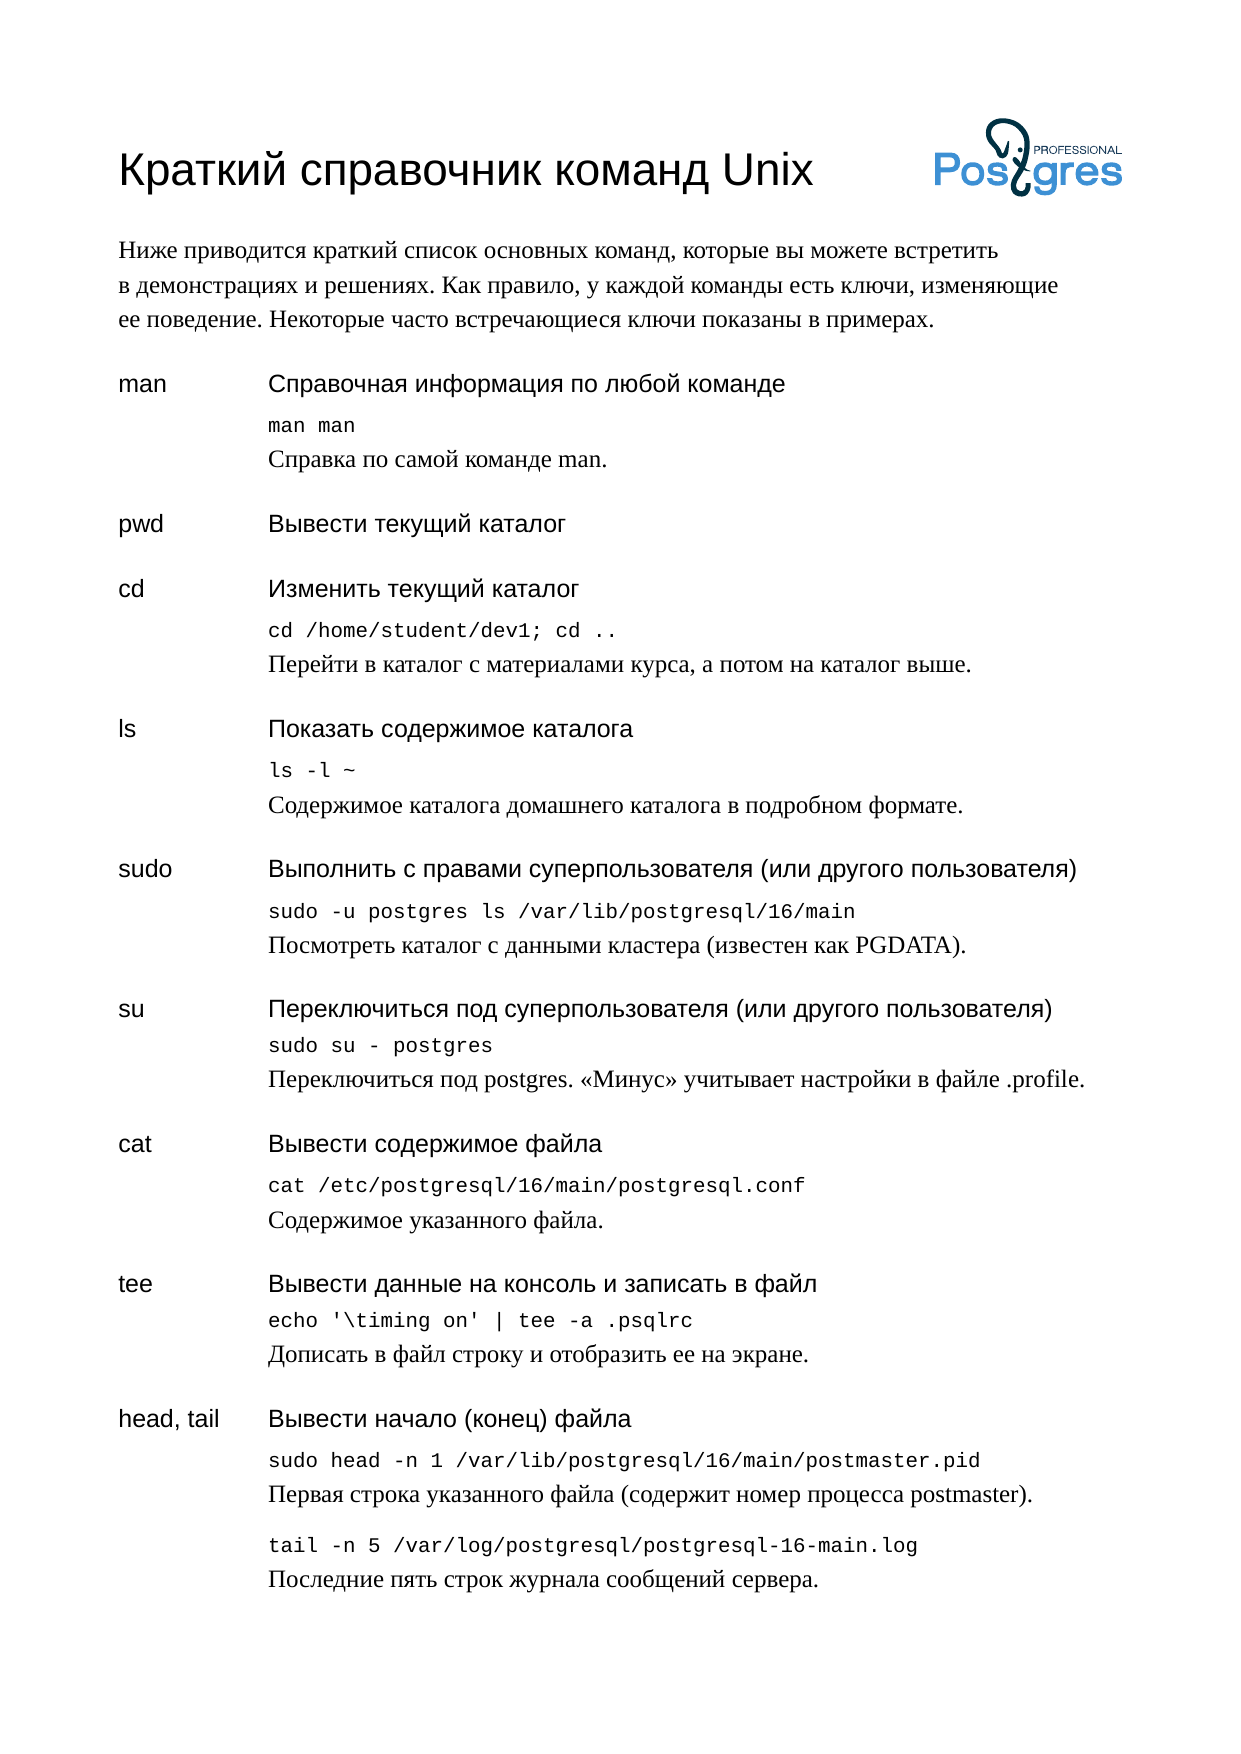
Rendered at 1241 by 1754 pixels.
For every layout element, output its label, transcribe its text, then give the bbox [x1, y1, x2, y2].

text pwd Вывести текущий каталог [118, 509, 1122, 538]
text cd Изменить текущий каталог [118, 573, 1122, 602]
text tee Вывести данные на консоль и записать в файл [118, 1269, 1122, 1298]
text [1017, 142, 1122, 195]
text Краткий справочник команд Unix [118, 142, 1024, 195]
text cat Вывести содержимое файла [118, 1129, 1122, 1158]
text cat /etc/postgresql/16/main/postgresql.conf Содержимое указанного файла. [118, 1169, 1122, 1233]
text cd /home/student/dev1; cd .. Перейти в каталог с материалами курса, а потом на каталог выше. [118, 614, 1122, 678]
text tail -n 5 /var/log/postgresql/postgresql-16-main.log Последние пять строк журнала сообщений сервера. [118, 1529, 1122, 1593]
text sudo Выполнить с правами суперпользователя (или другого пользователя) [118, 854, 1122, 883]
text Ниже приводится краткий список основных команд, которые вы можете встретить в демонстрациях и решениях. Как правило, у каждой команды есть ключи, изменяющие ее поведение. Некоторые часто встречающиеся ключи показаны в примерах. [118, 235, 1122, 333]
text man Справочная информация по любой команде [118, 369, 1122, 397]
text head, tail Вывести начало (конец) файла [118, 1404, 1122, 1432]
text sudo su - postgres Переключиться под postgres. «Минус» учитывает настройки в файле .profile. [118, 1035, 1122, 1093]
text sudo -u postgres ls /var/lib/postgresql/16/main Посмотреть каталог с данными кластера (известен как PGDATA). [118, 895, 1122, 959]
text sudo head -n 1 /var/lib/postgresql/16/main/postmaster.pid Первая строка указанного файла (содержит номер процесса postmaster). [118, 1444, 1122, 1508]
text echo '\timing on' | tee -a .psqlrc Дописать в файл строку и отобразить ее на экране. [118, 1310, 1122, 1368]
text ls Показать содержимое каталога [118, 714, 1122, 743]
text su Переключиться под суперпользователя (или другого пользователя) [118, 994, 1122, 1023]
text man man Справка по самой команде man. [118, 409, 1122, 473]
text ls -l ~ Содержимое каталога домашнего каталога в подробном формате. [118, 754, 1122, 818]
